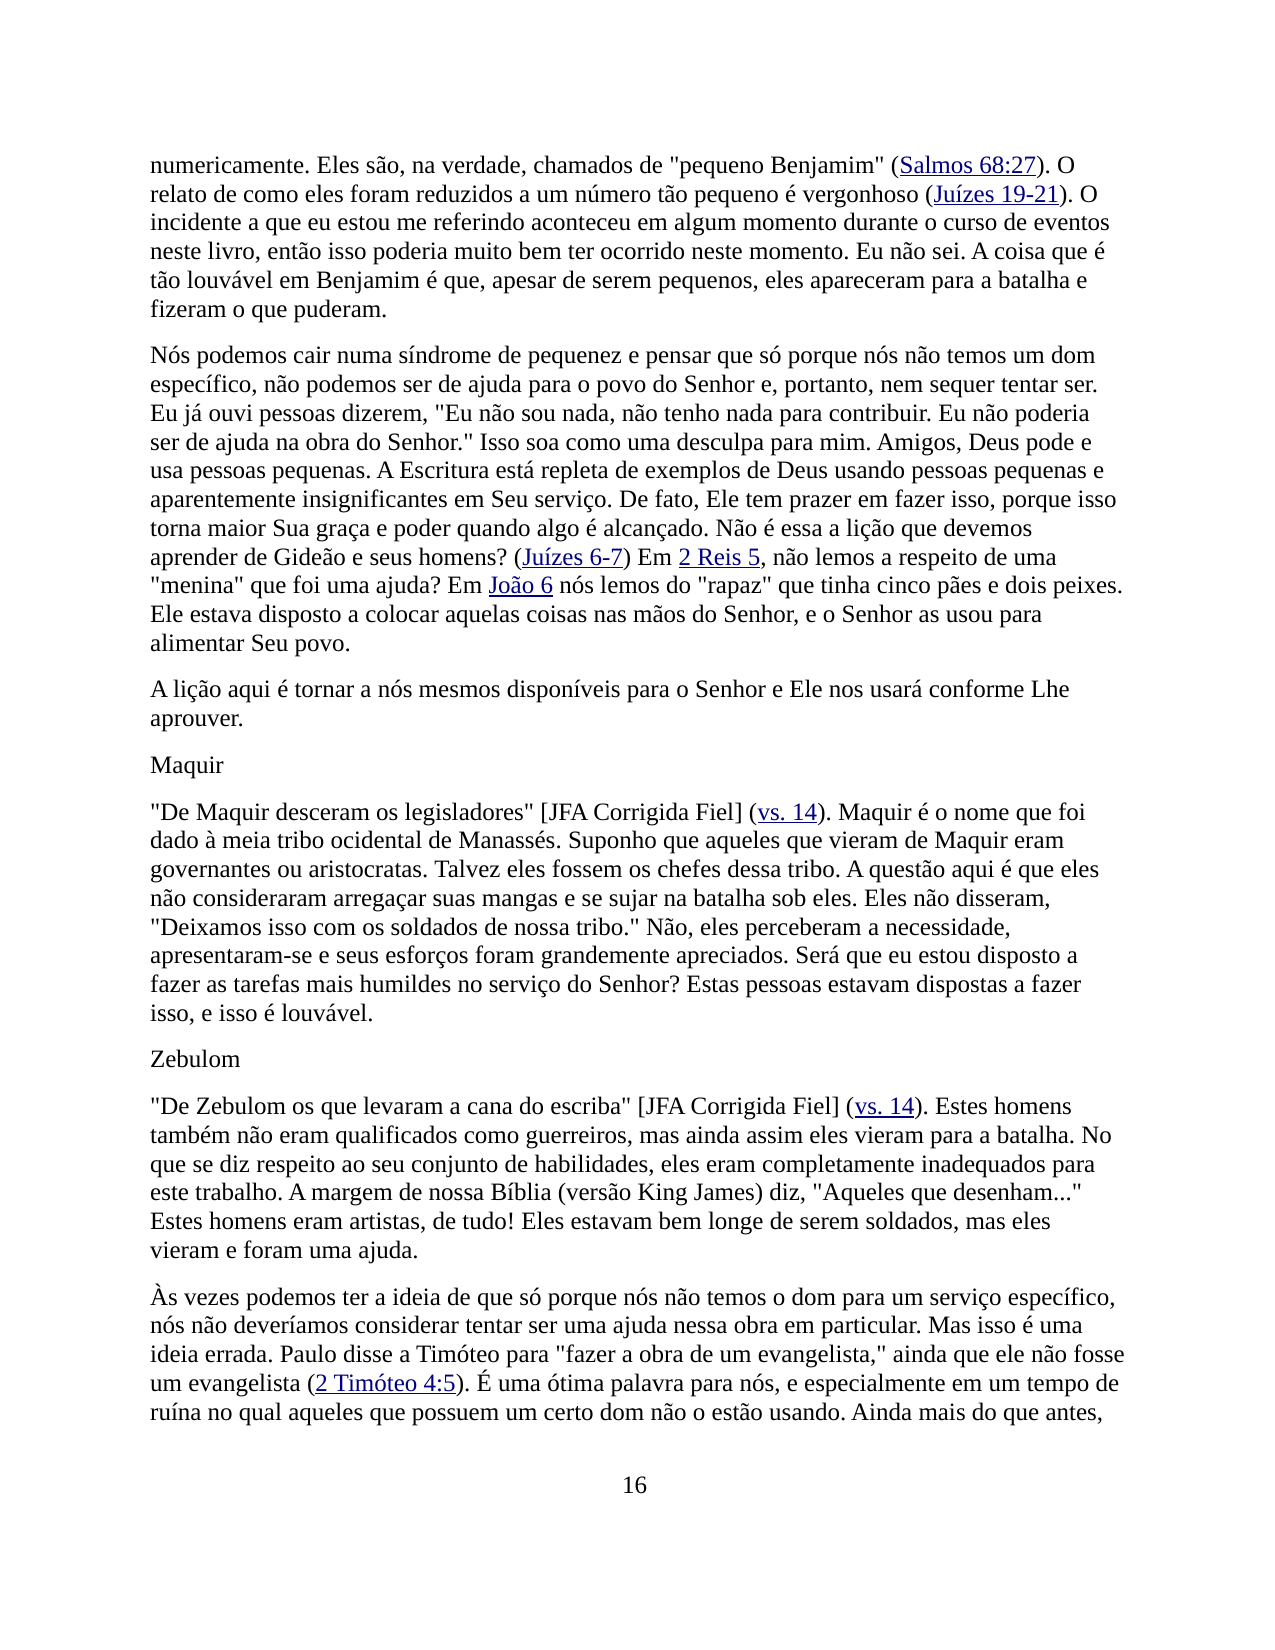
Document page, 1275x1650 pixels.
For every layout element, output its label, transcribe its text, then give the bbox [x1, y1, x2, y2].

text Nós podemos cair numa síndrome de pequenez e pensar que só porque nós não temos um dom específico, não podemos ser de ajuda para o povo do Senhor e, portanto, nem sequer tentar ser. Eu já ouvi pessoas dizerem, "Eu não sou nada, não tenho nada para contribuir. Eu não poderia ser de ajuda na obra do Senhor." Isso soa como uma desculpa para mim. Amigos, Deus pode e usa pessoas pequenas. A Escritura está repleta de exemplos de Deus usando pessoas pequenas e aparentemente insignificantes em Seu serviço. De fato, Ele tem prazer em fazer isso, porque isso torna maior Sua graça e poder quando algo é alcançado. Não é essa a lição que devemos aprender de Gideão e seus homens? (Juízes 6-7) Em 2 Reis 5, não lemos a respeito de uma "menina" que foi uma ajuda? Em João 6 nós lemos do "rapaz" que tinha cinco pães e dois peixes. Ele estava disposto a colocar aquelas coisas nas mãos do Senhor, e o Senhor as usou para alimentar Seu povo. [150, 340, 1125, 657]
text Maquir [150, 750, 1125, 779]
text "De Zebulom os que levaram a cana do escriba" [JFA Corrigida Fiel] (vs. 14). Estes homens também não eram qualificados como guerreiros, mas ainda assim eles vieram para a batalha. No que se diz respeito ao seu conjunto de habilidades, eles eram completamente inadequados para este trabalho. A margem de nossa Bíblia (versão King James) diz, "Aqueles que desenham..." Estes homens eram artistas, de tudo! Eles estavam bem longe de serem soldados, mas eles vieram e foram uma ajuda. [150, 1091, 1125, 1264]
text "De Maquir desceram os legisladores" [JFA Corrigida Fiel] (vs. 14). Maquir é o nome que foi dado à meia tribo ocidental de Manassés. Suponho que aqueles que vieram de Maquir eram governantes ou aristocratas. Talvez eles fossem os chefes dessa tribo. A questão aqui é que eles não consideraram arregaçar suas mangas e se sujar na batalha sob eles. Eles não disseram, "Deixamos isso com os soldados de nossa tribo." Não, eles perceberam a necessidade, apresentaram-se e seus esforços foram grandemente apreciados. Será que eu estou disposto a fazer as tarefas mais humildes no serviço do Senhor? Estas pessoas estavam dispostas a fazer isso, e isso é louvável. [150, 797, 1125, 1027]
text Às vezes podemos ter a ideia de que só porque nós não temos o dom para um serviço específico, nós não deveríamos considerar tentar ser uma ajuda nessa obra em particular. Mas isso é uma ideia errada. Paulo disse a Timóteo para "fazer a obra de um evangelista," ainda que ele não fosse um evangelista (2 Timóteo 4:5). É uma ótima palavra para nós, e especialmente em um tempo de ruína no qual aqueles que possuem um certo dom não o estão usando. Ainda mais do que antes, [150, 1282, 1125, 1425]
text Zebulom [150, 1044, 1125, 1073]
text numericamente. Eles são, na verdade, chamados de "pequeno Benjamim" (Salmos 68:27). O relato de como eles foram reduzidos a um número tão pequeno é vergonhoso (Juízes 19-21). O incidente a que eu estou me referindo aconteceu em algum momento durante o curso de eventos neste livro, então isso poderia muito bem ter ocorrido neste momento. Eu não sei. A coisa que é tão louvável em Benjamim é que, apesar de serem pequenos, eles apareceram para a batalha e fizeram o que puderam. [150, 150, 1125, 322]
text A lição aqui é tornar a nós mesmos disponíveis para o Senhor e Ele nos usará conforme Lhe aprouver. [150, 674, 1125, 732]
